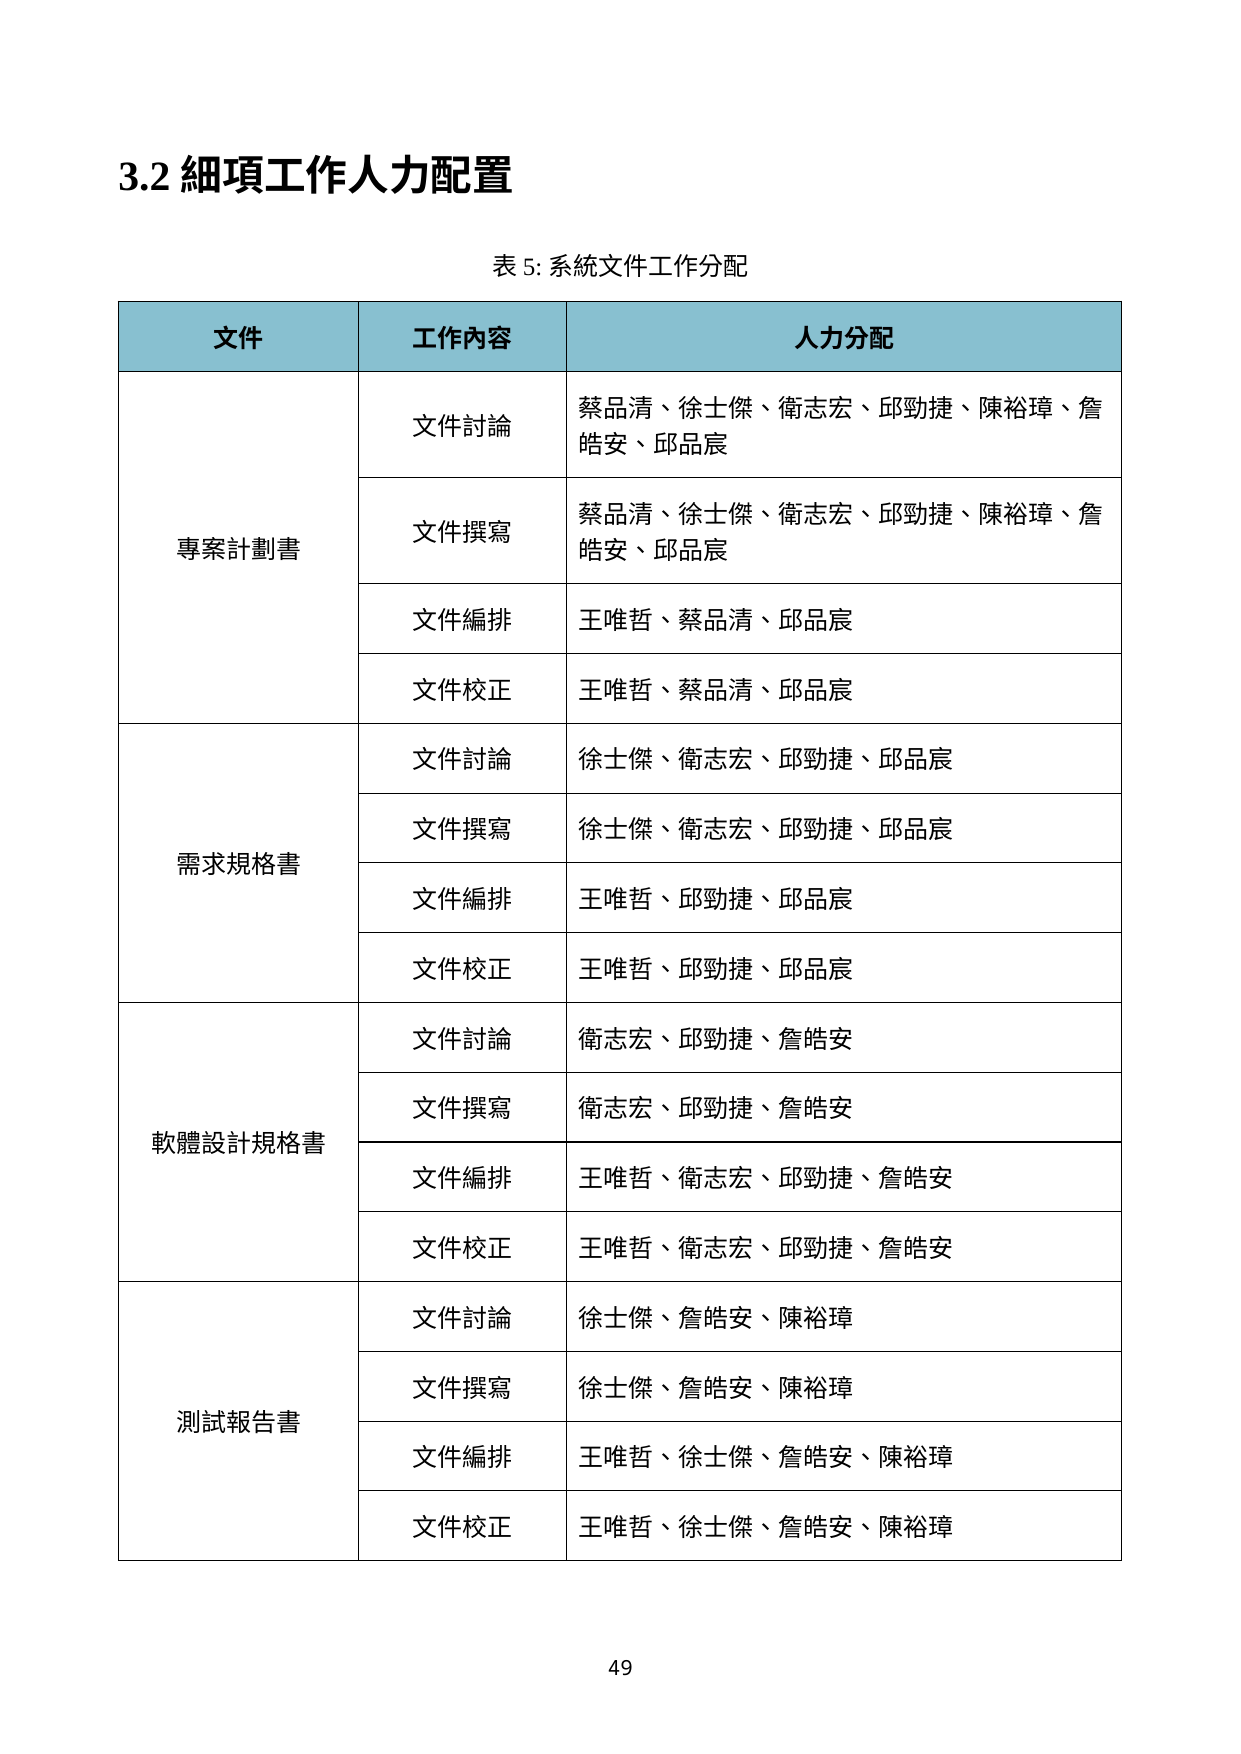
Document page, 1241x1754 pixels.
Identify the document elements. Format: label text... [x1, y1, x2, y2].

table_cell 文件撰寫 [359, 794, 566, 862]
table_cell 王唯哲、邱勁捷、邱品宸 [567, 933, 1121, 1002]
table_cell 測試報告書 [119, 1282, 358, 1560]
table_cell 文件校正 [359, 654, 566, 723]
table_cell 徐士傑、衛志宏、邱勁捷、邱品宸 [567, 794, 1121, 862]
table_cell 文件撰寫 [359, 1352, 566, 1421]
table_cell 文件討論 [359, 372, 566, 477]
subtitle 3.2 細項工作人力配置 [118, 142, 1122, 202]
table_cell 衛志宏、邱勁捷、詹皓安 [567, 1073, 1121, 1141]
table_cell 衛志宏、邱勁捷、詹皓安 [567, 1003, 1121, 1072]
table_cell 王唯哲、蔡品清、邱品宸 [567, 654, 1121, 723]
table_cell 需求規格書 [119, 724, 358, 1002]
table_cell 文件討論 [359, 1282, 566, 1351]
table_cell 文件編排 [359, 1422, 566, 1490]
table_cell 文件討論 [359, 724, 566, 792]
table_cell 文件校正 [359, 933, 566, 1002]
table_cell 文件編排 [359, 584, 566, 653]
table_cell 文件校正 [359, 1491, 566, 1560]
table_cell 王唯哲、衛志宏、邱勁捷、詹皓安 [567, 1143, 1121, 1211]
table_cell 文件校正 [359, 1212, 566, 1281]
table_cell 徐士傑、詹皓安、陳裕璋 [567, 1352, 1121, 1421]
table_cell 王唯哲、衛志宏、邱勁捷、詹皓安 [567, 1212, 1121, 1281]
table_cell 徐士傑、詹皓安、陳裕璋 [567, 1282, 1121, 1351]
table_cell 文件討論 [359, 1003, 566, 1072]
table_cell 王唯哲、徐士傑、詹皓安、陳裕璋 [567, 1422, 1121, 1490]
table_cell 蔡品清、徐士傑、衛志宏、邱勁捷、陳裕璋、詹皓安、邱品宸 [567, 478, 1121, 583]
table_cell 文件撰寫 [359, 478, 566, 583]
table_cell 文件編排 [359, 1143, 566, 1211]
table_cell 徐士傑、衛志宏、邱勁捷、邱品宸 [567, 724, 1121, 792]
table_cell 專案計劃書 [119, 372, 358, 723]
table_header 人力分配 [567, 302, 1121, 371]
table_cell 王唯哲、蔡品清、邱品宸 [567, 584, 1121, 653]
table_header 文件 [119, 302, 358, 371]
table_cell 文件編排 [359, 863, 566, 932]
table_cell 軟體設計規格書 [119, 1003, 358, 1281]
table_cell 蔡品清、徐士傑、衛志宏、邱勁捷、陳裕璋、詹皓安、邱品宸 [567, 372, 1121, 477]
text 表 5: 系統文件工作分配 [118, 246, 1122, 283]
table_cell 王唯哲、徐士傑、詹皓安、陳裕璋 [567, 1491, 1121, 1560]
table_header 工作內容 [359, 302, 566, 371]
table_cell 文件撰寫 [359, 1073, 566, 1141]
table_cell 王唯哲、邱勁捷、邱品宸 [567, 863, 1121, 932]
